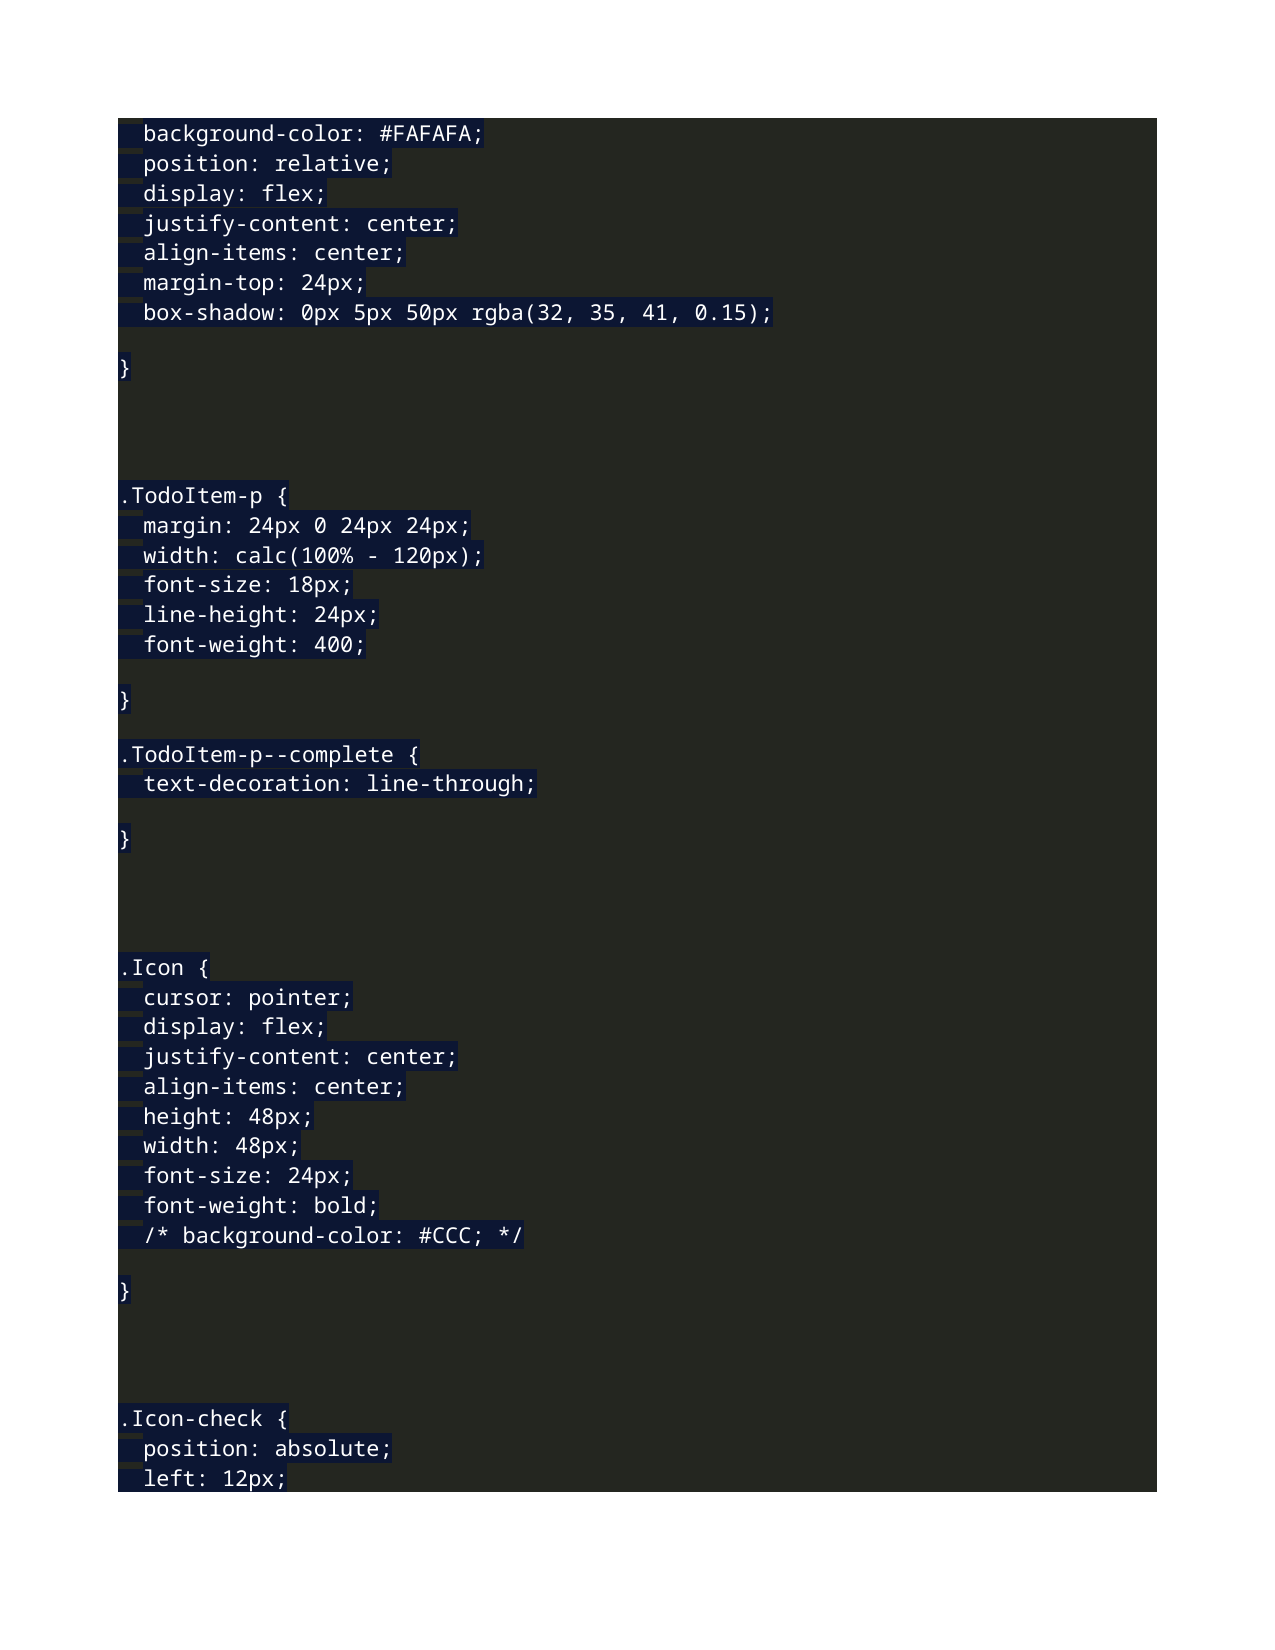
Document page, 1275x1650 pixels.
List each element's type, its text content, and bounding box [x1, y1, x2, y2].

text align-items: center; [118, 1071, 1157, 1101]
text .Icon { [118, 952, 1157, 981]
text .TodoItem-p--complete { [118, 739, 1157, 768]
text background-color: #FAFAFA; [118, 118, 1157, 148]
text cursor: pointer; [118, 981, 1157, 1011]
text /* background-color: #CCC; */ [118, 1220, 1157, 1249]
text left: 12px; [118, 1463, 1157, 1492]
text display: flex; [118, 1011, 1157, 1041]
text width: calc(100% - 120px); [118, 540, 1157, 569]
text } [118, 1274, 1157, 1304]
text } [118, 352, 1157, 381]
text width: 48px; [118, 1130, 1157, 1160]
text margin: 24px 0 24px 24px; [118, 510, 1157, 540]
text display: flex; [118, 178, 1157, 207]
text align-items: center; [118, 237, 1157, 267]
text } [118, 684, 1157, 714]
text font-weight: 400; [118, 629, 1157, 659]
text .TodoItem-p { [118, 480, 1157, 510]
text justify-content: center; [118, 207, 1157, 237]
text box-shadow: 0px 5px 50px rgba(32, 35, 41, 0.15); [118, 297, 1157, 327]
text text-decoration: line-through; [118, 768, 1157, 798]
text } [118, 823, 1157, 853]
text font-size: 24px; [118, 1160, 1157, 1190]
text position: absolute; [118, 1433, 1157, 1463]
text line-height: 24px; [118, 599, 1157, 629]
text position: relative; [118, 148, 1157, 178]
text justify-content: center; [118, 1041, 1157, 1071]
text font-weight: bold; [118, 1190, 1157, 1220]
text margin-top: 24px; [118, 267, 1157, 297]
text height: 48px; [118, 1101, 1157, 1130]
text .Icon-check { [118, 1403, 1157, 1433]
text font-size: 18px; [118, 569, 1157, 599]
